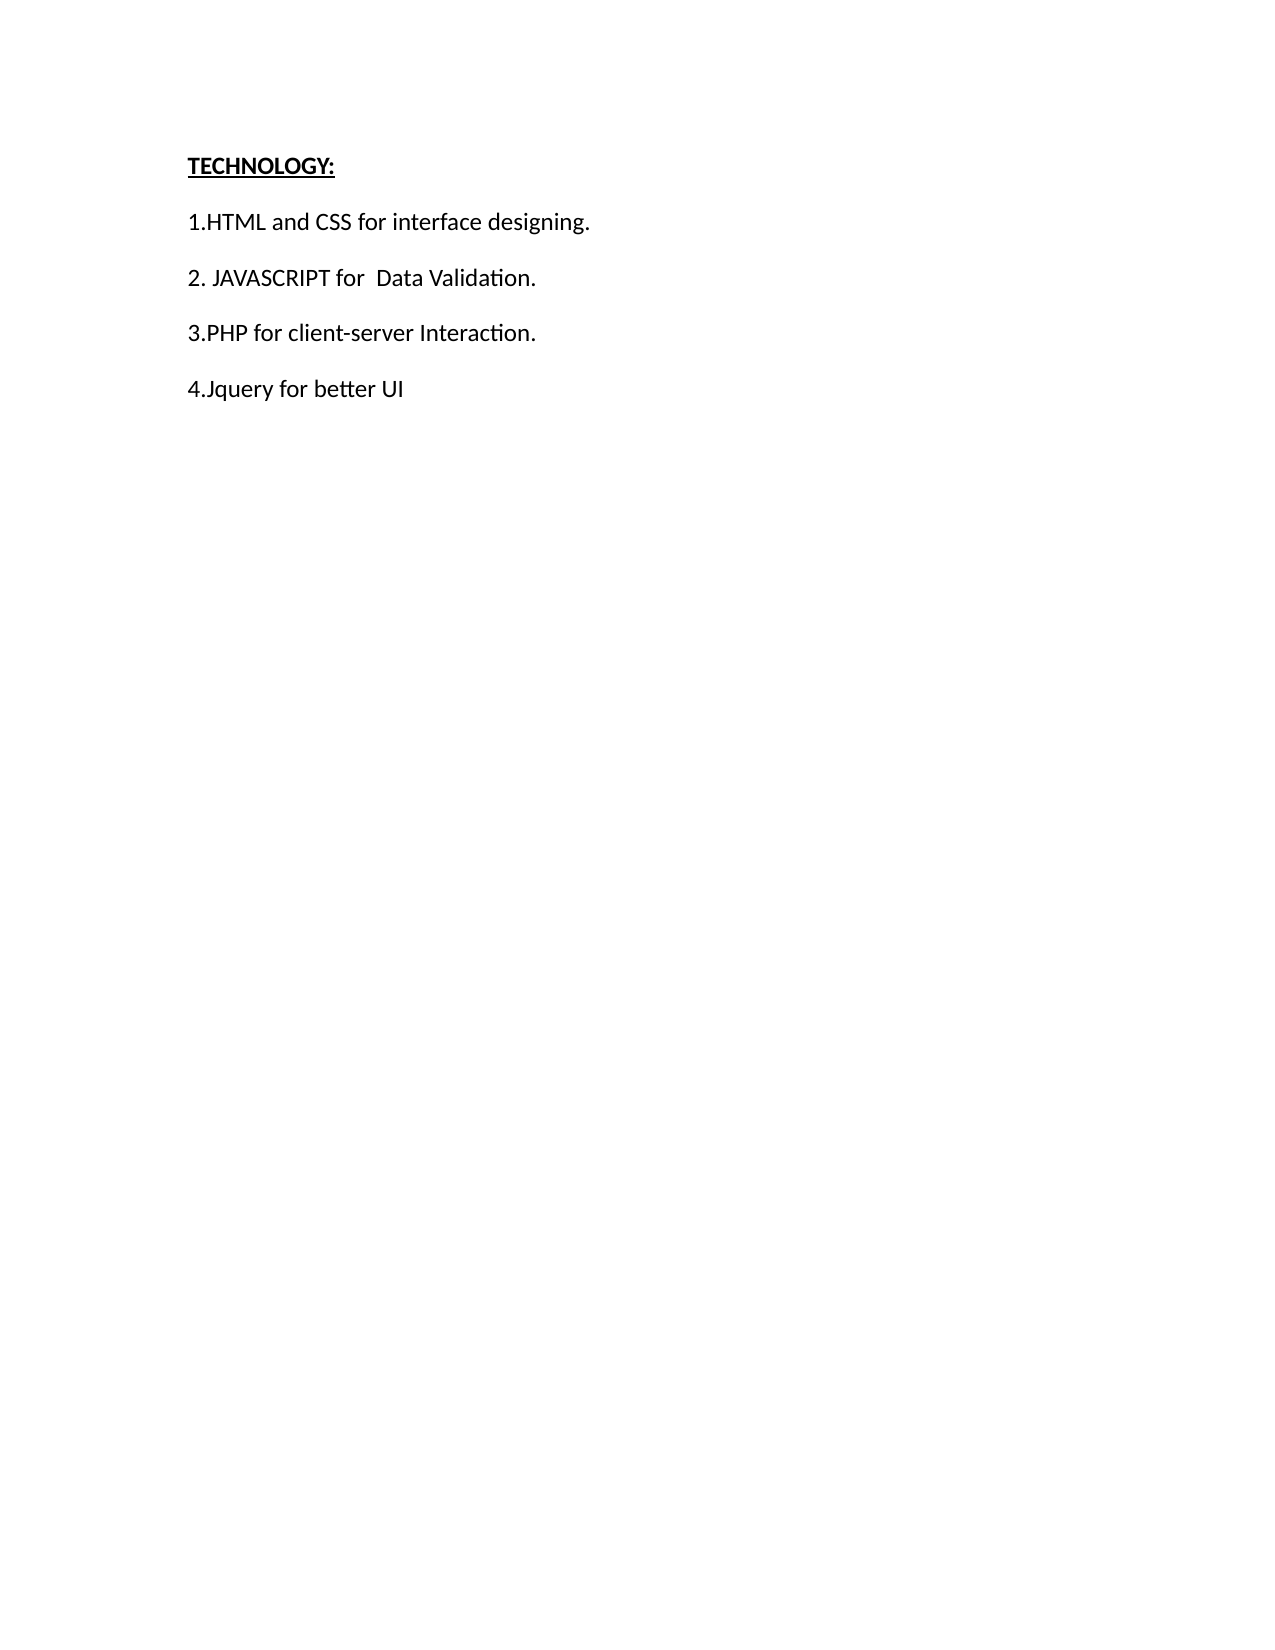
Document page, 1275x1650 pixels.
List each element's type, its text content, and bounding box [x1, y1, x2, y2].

text 1.HTML and CSS for interface designing. [187, 206, 1087, 236]
text TECHNOLOGY: [187, 150, 1087, 181]
text 4.Jquery for better UI [187, 373, 1087, 404]
text 3.PHP for client-server Interaction. [187, 317, 1087, 348]
text 2. JAVASCRIPT for Data Validation. [187, 262, 1087, 292]
